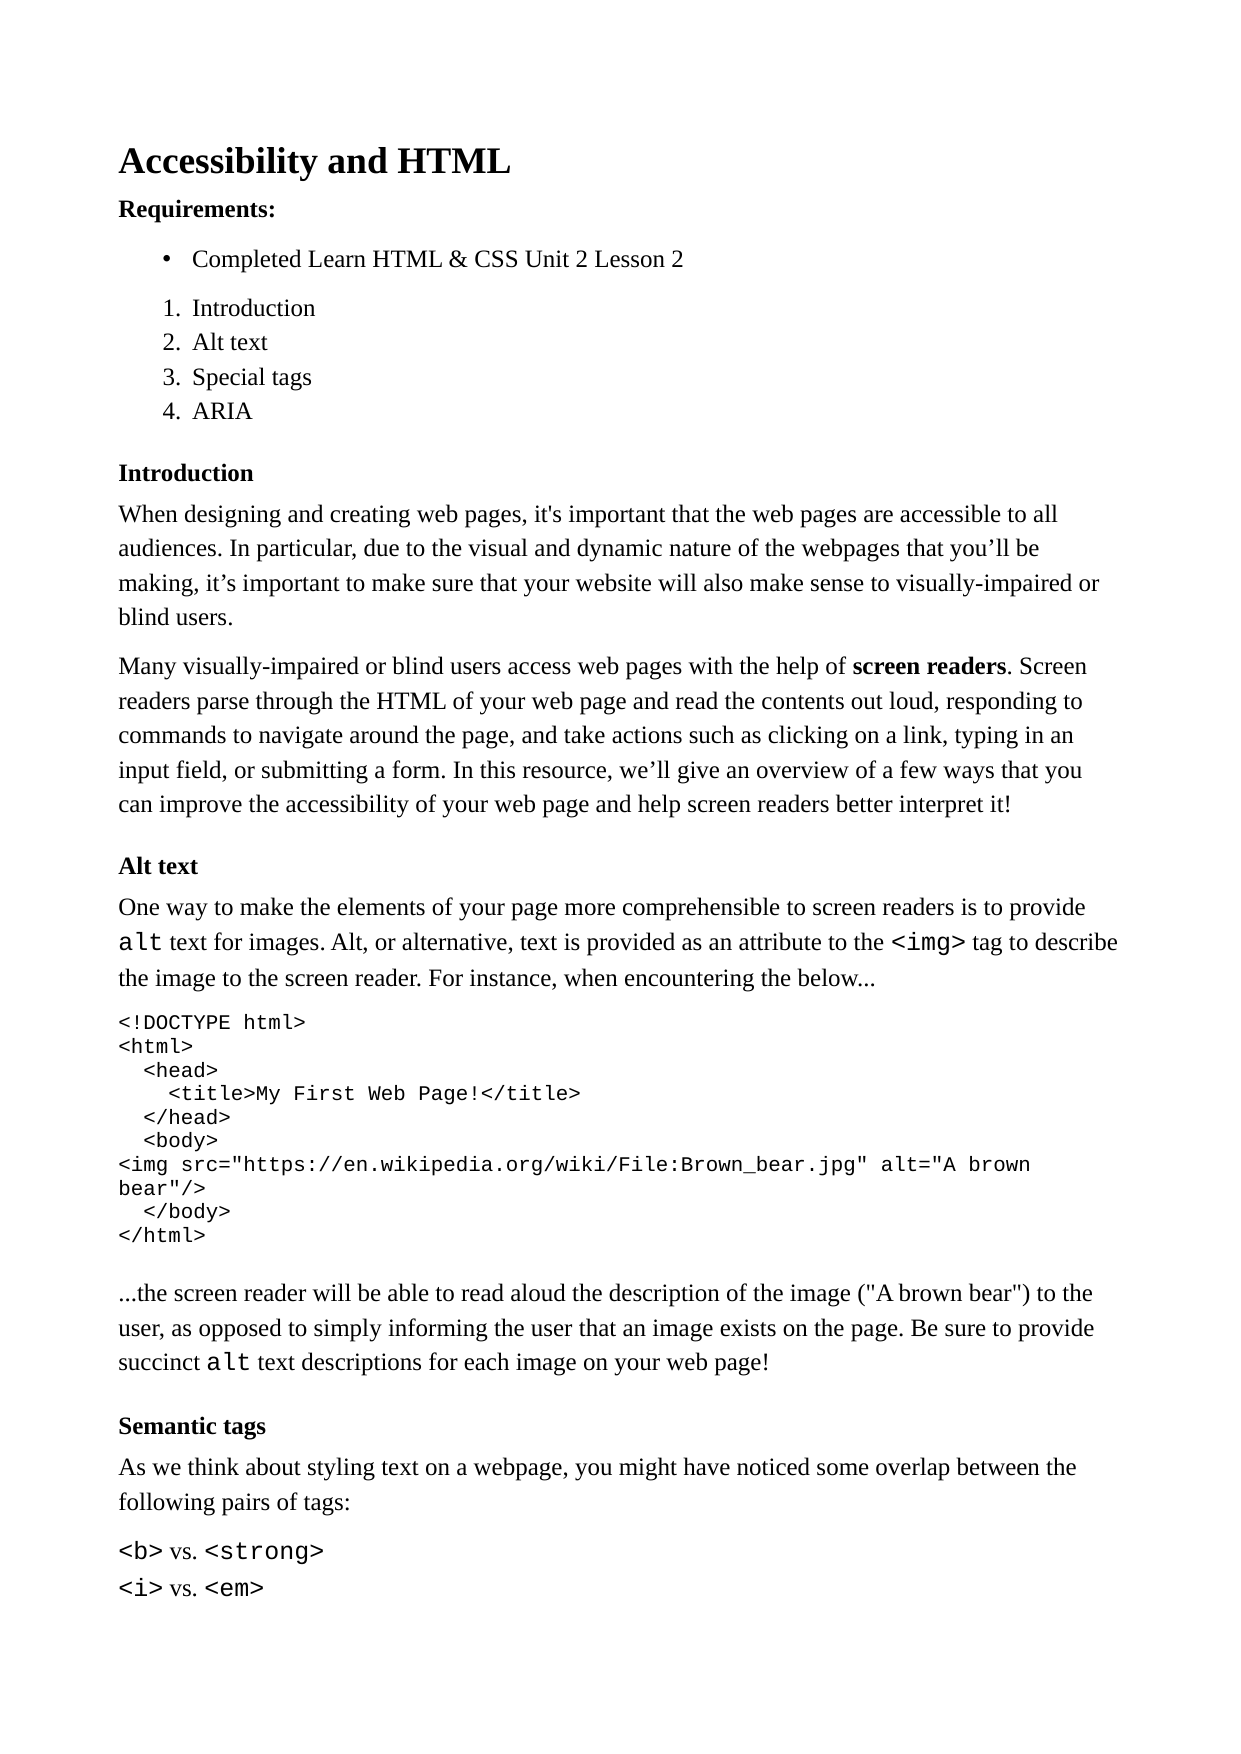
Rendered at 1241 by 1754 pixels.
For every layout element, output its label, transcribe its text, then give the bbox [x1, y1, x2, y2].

text <title>My First Web Page!</title> [118, 1083, 1122, 1107]
text One way to make the elements of your page more comprehensible to screen readers is to provide alt text for images. Alt, or alternative, text is provided as an attribute to the <img> tag to describe the image to the screen reader. For instance, when encountering the below... [118, 892, 1122, 992]
text ...the screen reader will be able to read aloud the description of the image ("A brown bear") to the user, as opposed to simply informing the user that an image exists on the page. Be sure to provide succinct alt text descriptions for each image on your web page! [118, 1278, 1122, 1378]
subtitle Alt text [118, 851, 1122, 880]
subtitle Accessibility and HTML [118, 139, 1122, 182]
text Requirements: [118, 194, 1122, 223]
text <!DOCTYPE html> [118, 1012, 1122, 1036]
list Completed Learn HTML & CSS Unit 2 Lesson 2 [162, 244, 1122, 272]
list Alt text [162, 327, 1122, 356]
text Many visually-impaired or blind users access web pages with the help of screen readers. Screen readers parse through the HTML of your web page and read the contents out loud, responding to commands to navigate around the page, and take actions such as clicking on a link, typing in an input field, or submitting a form. In this resource, we’ll give an overview of a few ways that you can improve the accessibility of your web page and help screen readers better interpret it! [118, 651, 1122, 818]
text </head> [118, 1107, 1122, 1131]
subtitle Introduction [118, 458, 1122, 486]
subtitle Semantic tags [118, 1411, 1122, 1440]
text </body> [118, 1201, 1122, 1225]
list ARIA [162, 396, 1122, 425]
text </html> [118, 1225, 1122, 1249]
text <head> [118, 1059, 1122, 1083]
text <html> [118, 1036, 1122, 1059]
text <b> vs. <strong> <i> vs. <em> [118, 1536, 1122, 1603]
text <img src="https://en.wikipedia.org/wiki/File:Brown_bear.jpg" alt="A brown bear"/> [118, 1154, 1122, 1201]
text As we think about styling text on a webpage, you might have noticed some overlap between the following pairs of tags: [118, 1452, 1122, 1516]
text <body> [118, 1131, 1122, 1154]
list Introduction [162, 293, 1122, 321]
text When designing and creating web pages, it's important that the web pages are accessible to all audiences. In particular, due to the visual and dynamic nature of the webpages that you’ll be making, it’s important to make sure that your website will also make sense to visually-impaired or blind users. [118, 499, 1122, 631]
list Special tags [162, 362, 1122, 390]
